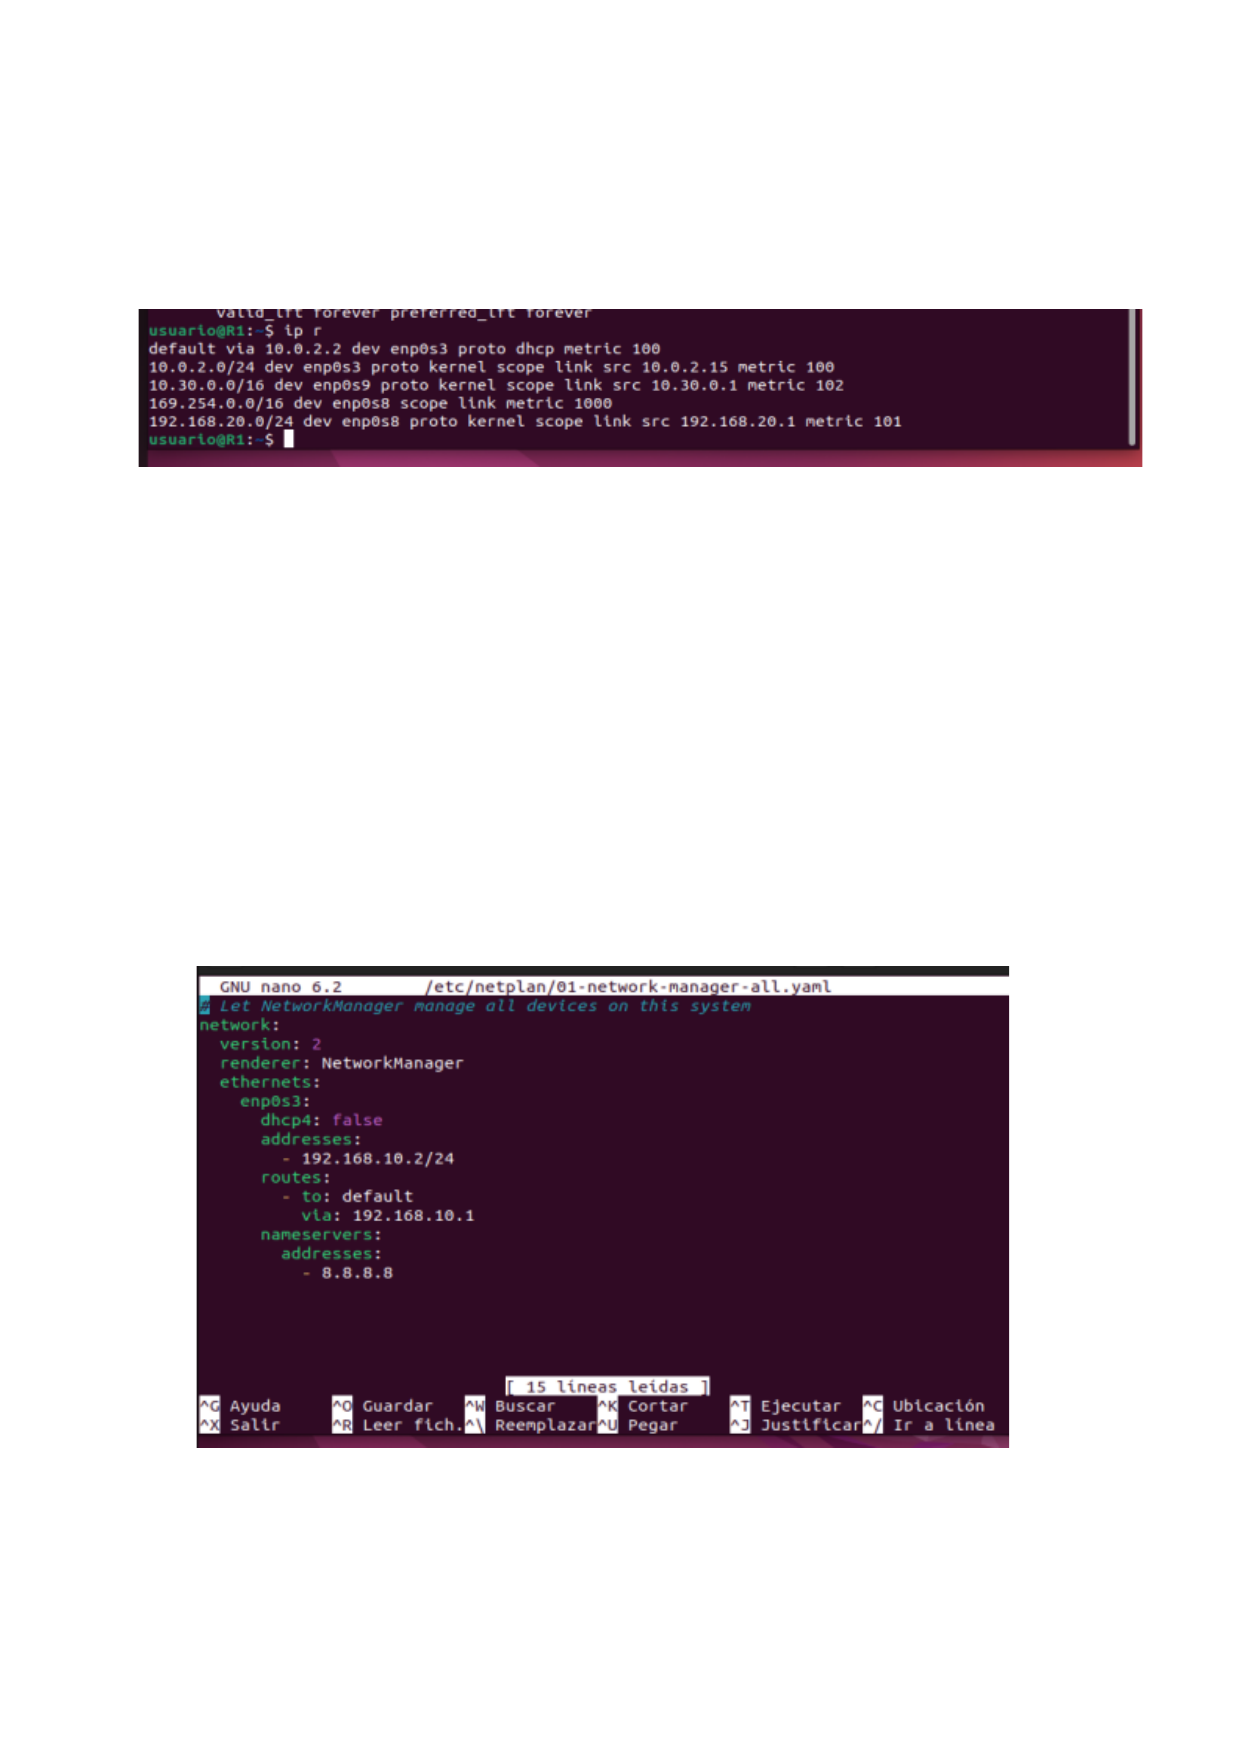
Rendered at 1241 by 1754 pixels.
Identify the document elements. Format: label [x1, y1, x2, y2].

picture [138, 309, 1143, 467]
picture [196, 966, 1010, 1448]
